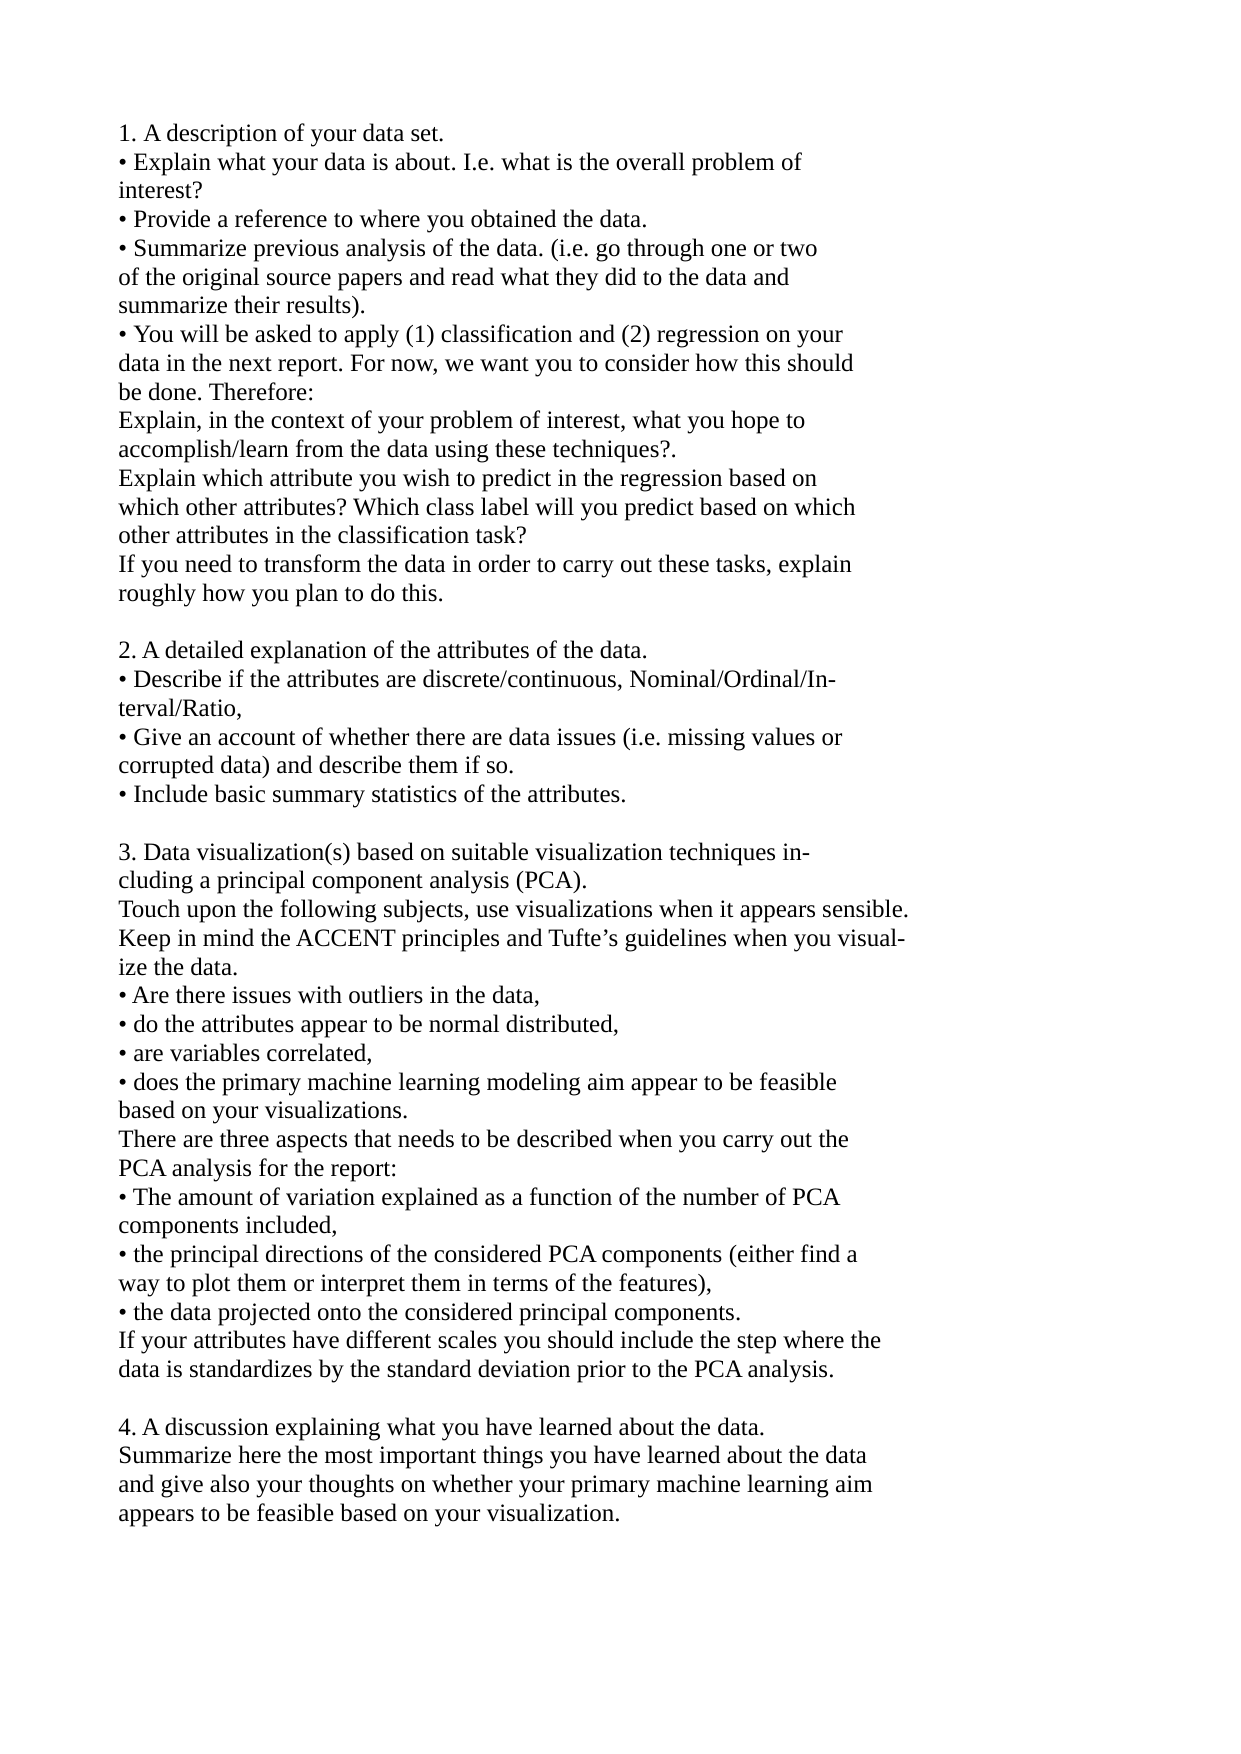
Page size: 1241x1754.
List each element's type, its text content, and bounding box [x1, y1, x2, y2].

text 4. A discussion explaining what you have learned about the data. [118, 1412, 1122, 1441]
text Summarize here the most important things you have learned about the data [118, 1441, 1122, 1469]
text 3. Data visualization(s) based on suitable visualization techniques in- cluding a principal component analysis (PCA). Touch upon the following subjects, use visualizations when it appears sensible. Keep in mind the ACCENT principles and Tufte’s guidelines when you visual- ize the data. • Are there issues with outliers in the data, • do the attributes appear to be normal distributed, • are variables correlated, • does the primary machine learning modeling aim appear to be feasible based on your visualizations. There are three aspects that needs to be described when you carry out the PCA analysis for the report: • The amount of variation explained as a function of the number of PCA components included, • the principal directions of the considered PCA components (either find a way to plot them or interpret them in terms of the features), • the data projected onto the considered principal components. If your attributes have different scales you should include the step where the data is standardizes by the standard deviation prior to the PCA analysis. [118, 837, 1122, 1383]
text 1. A description of your data set. • Explain what your data is about. I.e. what is the overall problem of interest? • Provide a reference to where you obtained the data. • Summarize previous analysis of the data. (i.e. go through one or two of the original source papers and read what they did to the data and summarize their results). • You will be asked to apply (1) classification and (2) regression on your data in the next report. For now, we want you to consider how this should be done. Therefore: Explain, in the context of your problem of interest, what you hope to accomplish/learn from the data using these techniques?. Explain which attribute you wish to predict in the regression based on which other attributes? Which class label will you predict based on which other attributes in the classification task? If you need to transform the data in order to carry out these tasks, explain roughly how you plan to do this. [118, 118, 1122, 607]
text 2. A detailed explanation of the attributes of the data. [118, 636, 1122, 664]
text appears to be feasible based on your visualization. [118, 1498, 1122, 1527]
text • Describe if the attributes are discrete/continuous, Nominal/Ordinal/In- terval/Ratio, • Give an account of whether there are data issues (i.e. missing values or corrupted data) and describe them if so. • Include basic summary statistics of the attributes. [118, 664, 1122, 808]
text and give also your thoughts on whether your primary machine learning aim [118, 1469, 1122, 1498]
